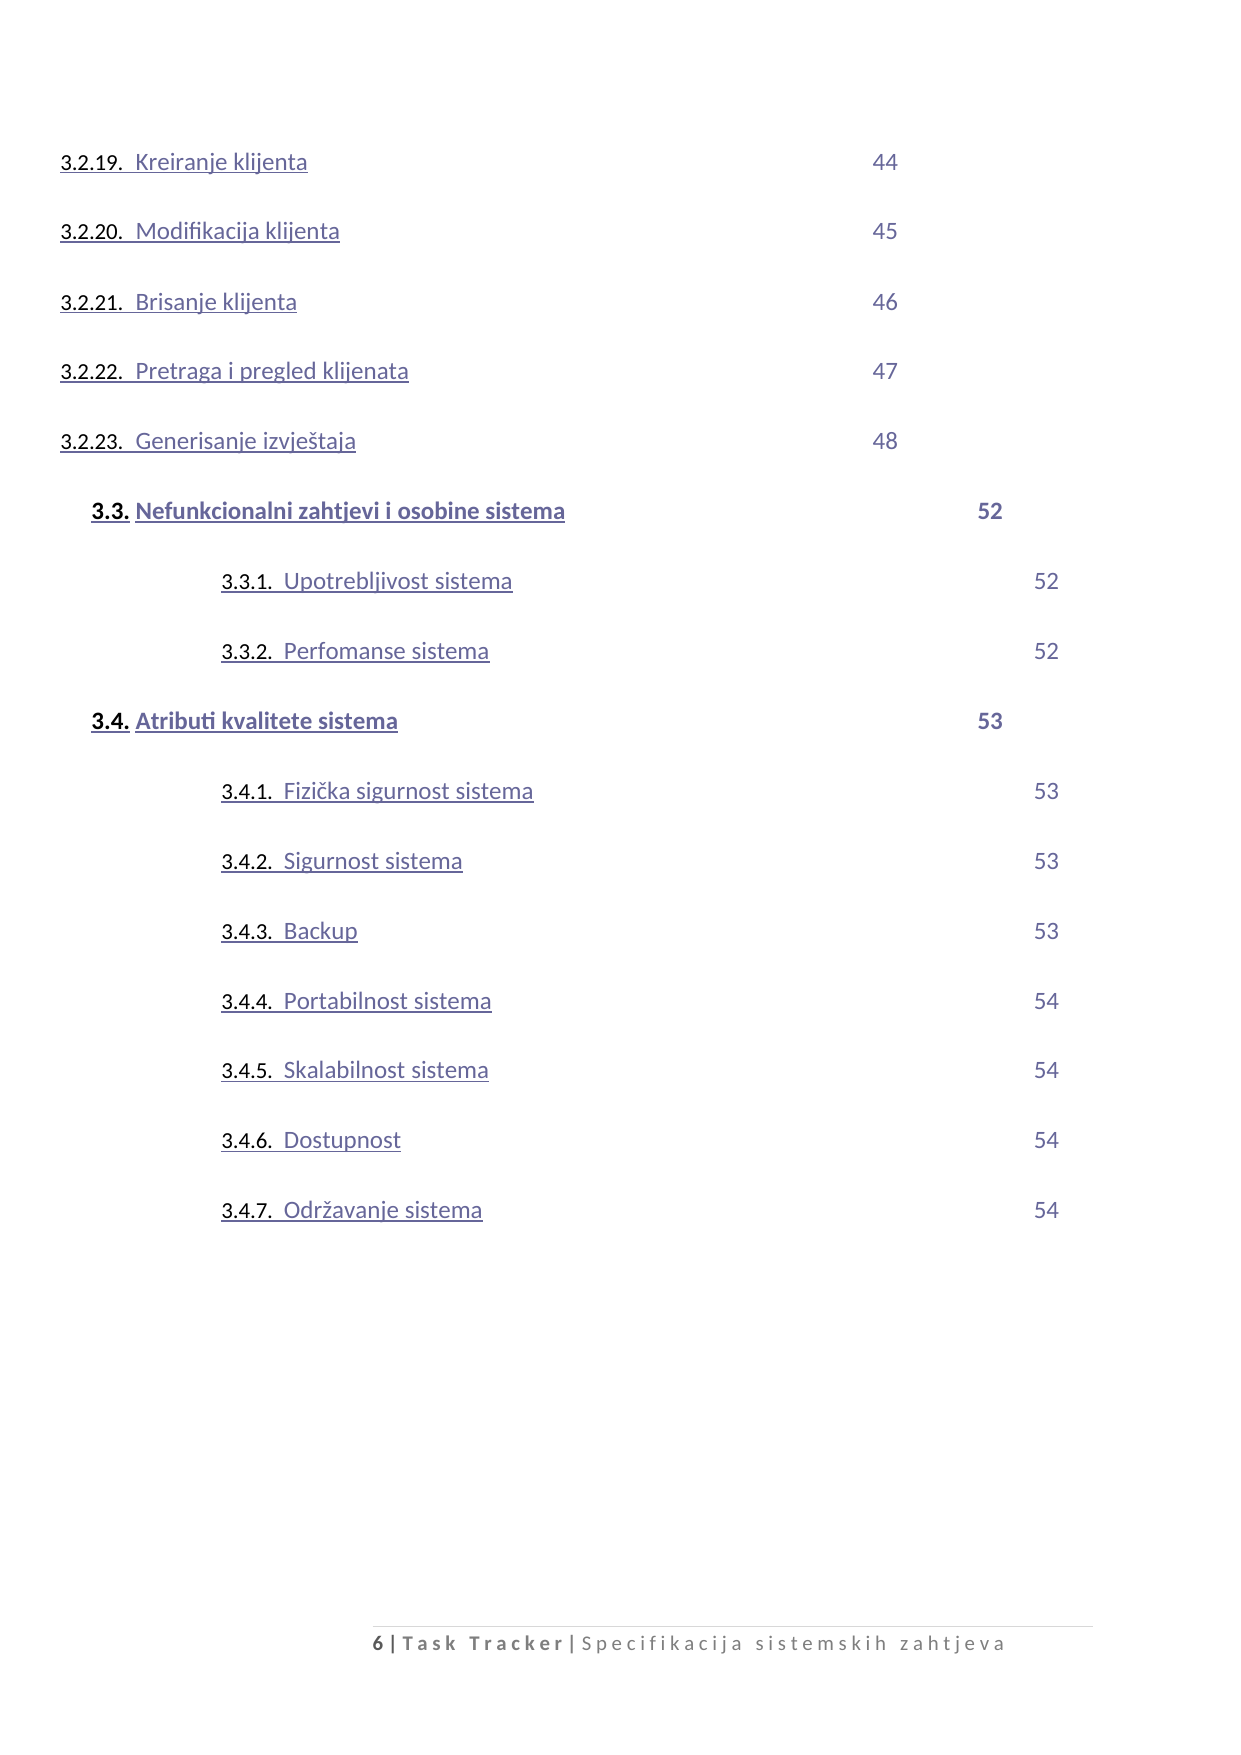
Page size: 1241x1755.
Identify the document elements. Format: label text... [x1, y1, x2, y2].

list Generisanje izvještaja 48 [60, 425, 1105, 456]
list Brisanje klijenta 46 [60, 286, 1105, 316]
list Portabilnost sistema 54 [221, 985, 1105, 1015]
list Skalabilnost sistema 54 [221, 1055, 1105, 1085]
list Modifikacija klijenta 45 [60, 216, 1105, 246]
list Fizička sigurnost sistema 53 [221, 775, 1105, 806]
list Pretraga i pregled klijenata 47 [60, 356, 1105, 386]
list Perfomanse sistema 52 [221, 635, 1105, 666]
list Kreiranje klijenta 44 [60, 146, 1105, 176]
list Održavanje sistema 54 [221, 1194, 1105, 1225]
list Backup 53 [221, 915, 1105, 945]
subtitle Atributi kvalitete sistema 53 [91, 705, 1105, 736]
list Dostupnost 54 [221, 1124, 1105, 1155]
list Sigurnost sistema 53 [221, 845, 1105, 876]
list Upotrebljivost sistema 52 [221, 565, 1105, 596]
subtitle Nefunkcionalni zahtjevi i osobine sistema 52 [91, 495, 1105, 526]
